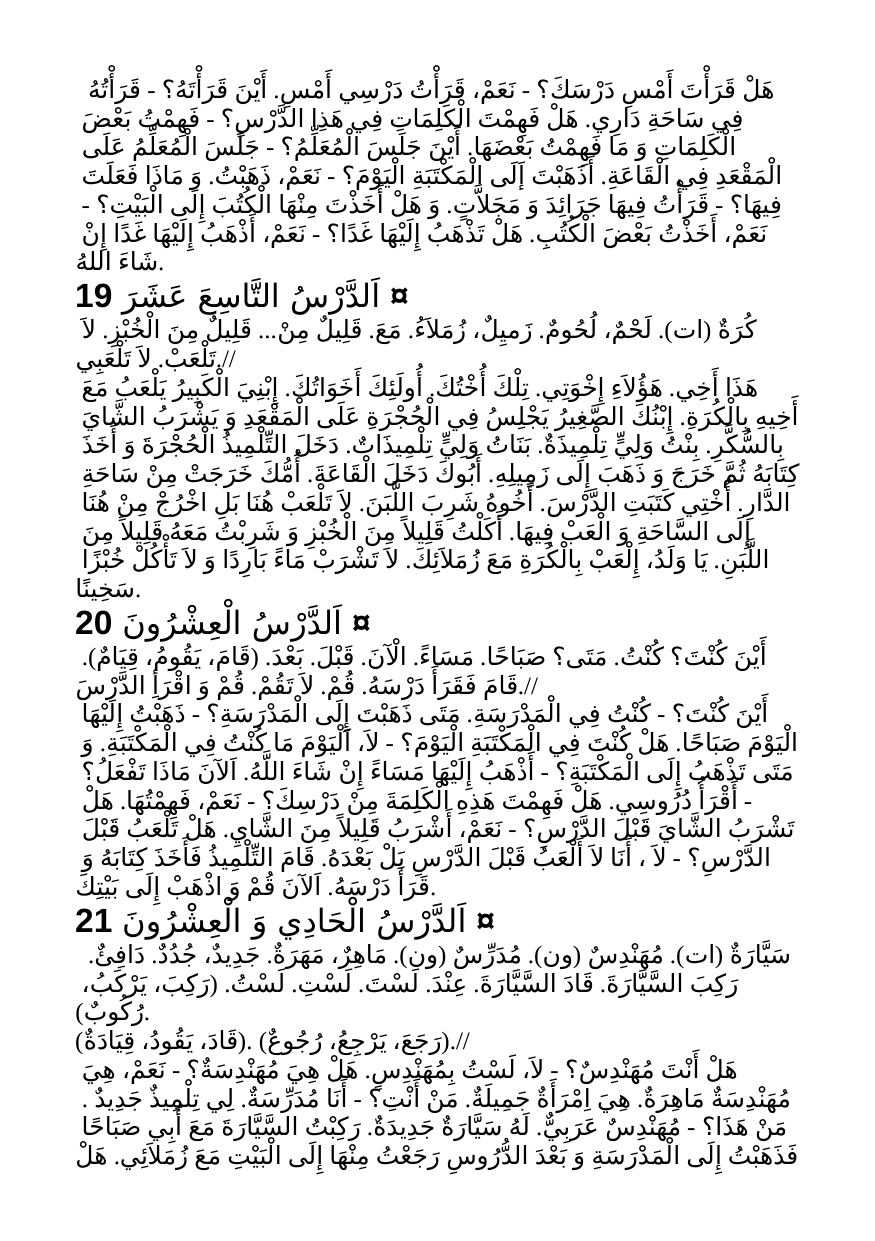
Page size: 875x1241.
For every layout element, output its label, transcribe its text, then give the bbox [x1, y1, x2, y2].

text (قَادَ، يَقُودُ، قِيَادَةٌ). (رَجَعَ، يَرْجِعُ، رُجُوعٌ).// [75, 880, 799, 909]
text بُسْتَانٌ، بَسَاتِينُ. قَرْيَةٌ، قُرًى. شَجَرٌ، أَشْجَارٌ. [75, 1139, 799, 1167]
subtitle 21 اَلدَّرْسُ الْحَادِي وَ الْعِشْرُونَ ¤ [75, 765, 799, 794]
text هَلْ أَنْتَ مُهَنْدِسٌ؟ - لاَ، لَسْتُ بِمُهَنْدِسٍ. هَلْ هِيَ مُهَنْدِسَةٌ؟ - نَعَمْ، هِيَ مُهَنْدِسَةٌ مَاهِرَةٌ. هِيَ اِمْرَأَةٌ جَمِيلَةٌ. مَنْ أَنْتِ؟ - أَنَا مُدَرِّسَةٌ. لِي تِلْمِيذٌ جَدِيدٌ . مَنْ هَذَا؟ - مُهَنْدِسٌ عَرَبِيٌّ. لَهُ سَيَّارَةٌ جَدِيدَةٌ. رَكِبْتُ السَّيَّارَةَ مَعَ أَبِي صَبَاحًا فَذَهَبْتُ إِلَى الْمَدْرَسَةِ وَ بَعْدَ الدُّرُوسِ رَجَعْتُ مِنْهَا إِلَى الْبَيْتِ مَعَ زُمَلاَئِي. هَلْ تَرْكَبُ السَّيَّارَةَ؟ - نَعَمْ، أَرْكَبُ. أَتَقُودُ السَّيَّارَةَ؟ - لاَ، أَنَا لاَ أَقُودُ السَّيَّارَةَ. وَ هَلْ يَقُودُهَا أَخُوكَ؟ - نَعَمْ، هُوَ يَقُودُهَا وَ أَنَا أَرْكَبُ مَعَهُ. هَلْ عِنْدَكَ مَاءٌ؟ - نَعَمْ، عِنْدِي مَاءٌ. هَلْ هُوَ بَارِدٌ؟ - لاَ، بَلْ دَافِئٌ. [75, 909, 799, 1110]
subtitle 20 اَلدَّرْسُ الْعِشْرُونَ ¤ [75, 477, 799, 506]
text أَيْنَ كُنْتَ؟ كُنْتُ. مَتَى؟ صَبَاحًا. مَسَاءً. الْآنَ. قَبْلَ. بَعْدَ. (قَامَ، يَقُومُ، قِيَامٌ). قَامَ فَقَرَأَ دَرْسَهُ. قُمْ. لاَ تَقُمْ. قُمْ وَ اقْرَأِ الدَّرْسَ.// [75, 506, 799, 564]
text كُرَةٌ (ات). لَحْمٌ، لُحُومٌ. زَميِلٌ، زُمَلاَءُ. مَعَ. قَلِيلٌ مِنْ... قَلِيلٌ مِنَ الْخُبْزِ. لاَ تَلْعَبْ. لاَ تَلْعَبِي.// [75, 190, 799, 247]
text سَيَّارَةٌ (ات). مُهَنْدِسٌ (ون). مُدَرِّسٌ (ون). مَاهِرٌ، مَهَرَةٌ. جَدِيدٌ، جُدُدٌ. دَافِئٌ. رَكِبَ السَّيَّارَةَ. قَادَ السَّيَّارَةَ. عِنْدَ. لَسْتَ. لَسْتِ. لَسْتُ. (رَكِبَ، يَرْكَبُ، رُكُوبٌ). [75, 794, 799, 880]
subtitle 22 اَلدَّرْسُ الثَّانِي وَ الْعِشْرُونَ ¤ [75, 1110, 799, 1139]
text هَلْ قَرَأْتَ أَمْسِ دَرْسَكَ؟ - نَعَمْ، قَرَأْتُ دَرْسِي أَمْسِ. أَيْنَ قَرَأْتَهُ؟ - قَرَأْتُهُ فِي سَاحَةِ دَارِي. هَلْ فَهِمْتَ الْكَلِمَاتِ فِي هَذِا الدَّرْسِ؟ - فَهِمْتُ بَعْضَ الْكَلِمَاتِ وَ مَا فَهِمْتُ بَعْضَهَا. أَيْنَ جَلَسَ الْمُعَلِّمُ؟ - جَلَسَ الْمُعَلِّمُ عَلَى الْمَقْعَدِ فِي الْقَاعَةِ. أَذَهَبْتَ إَلَى الْمَكْتَبَةِ الْيَوْمَ؟ - نَعَمْ، ذَهَبْتُ. وَ مَاذَا فَعَلَتَ فِيهَا؟ - قَرَأْتُ فِيهَا جَرَائِدَ وَ مَجَلاَّتٍ. وَ هَلْ أَخَذْتَ مِنْهَا الْكُتُبَ إِلَى الْبَيْتِ؟ - نَعَمْ، أَخَذْتُ بَعْضَ الْكُتُبِ. هَلْ تَذْهَبُ إِلَيْهَا غَدًا؟ - نَعَمْ، أَذْهَبُ إِلَيْهَا غَدًا إِنْ شَاءَ اللهُ. [75, 75, 799, 161]
subtitle 19 اَلدَّرْسُ التَّاسِعَ عَشَرَ ¤ [75, 161, 799, 190]
text أَيْنَ كُنْتَ؟ - كُنْتُ فِي الْمَدْرَسَةِ. مَتَى ذَهَبْتَ إِلَى الْمَدْرَسَةِ؟ - ذَهَبْتُ إِلَيْهَا الْيَوْمَ صَبَاحًا. هَلْ كُنْتَ فِي الْمَكْتَبَةِ الْيَوْمَ؟ - لاَ، اَلْيَوْمَ مَا كُنْتُ فِي الْمَكْتَبَةِ. وَ مَتَى تَذْهَبُ إِلَى الْمَكْتَبَةِ؟ - أَذْهَبُ إِلَيْهَا مَسَاءً إِنْ شَاءَ اللَّهُ. اَلآنَ مَاذَا تَفْعَلُ؟ - أَقْرَأُ دُرُوسِي. هَلْ فَهِمْتَ هَذِهِ الْكَلِمَةَ مِنْ دَرْسِكَ؟ - نَعَمْ، فَهِمْتُهَا. هَلْ تَشْرَبُ الشَّايَ قَبْلَ الدَّرْسِ؟ - نَعَمْ، أَشْرَبُ قَلِيلاً مِنَ الشَّايِ. هَلْ تَلْعَبُ قَبْلَ الدَّرْسِ؟ - لاَ ، أَنَا لاَ أَلْعَبُ قَبْلَ الدَّرْسِ بَلْ بَعْدَهُ. قَامَ التِّلْمِيذُ فَأَخَذَ كِتَابَهُ وَ قَرَأَ دَرْسَهُ. اَلآنَ قُمْ وَ اذْهَبْ إِلَى بَيْتِكَ. [75, 564, 799, 765]
text هَذَا أَخِي. هَؤُلاَءِ إِخْوَتِي. تِلْكَ أُخْتُكَ. أُولَئِكَ أَخَوَاتُكَ. إِبْنِيَ الْكَبِيرُ يَلْعَبُ مَعَ أَخِيهِ بِالْكُرَةِ. إِبْنُكَ الصَّغِيرُ يَجْلِسُ فِي الْحُجْرَةِ عَلَى الْمَقْعَدِ وَ يَشْرَبُ الشَّايَ بِالسُّكَّرِ. بِنْتُ وَلِيٍّ تِلْمِيذَةٌ. بَنَاتُ وَلِيٍّ تِلْمِيذَاتٌ. دَخَلَ التِّلْمِيذُ الْحُجْرَةَ وَ أَخَذَ كِتَابَهُ ثُمَّ خَرَجَ وَ ذَهَبَ إِلَى زَمِيلِهِ. أَبُوكَ دَخَلَ الْقَاعَةَ. أُمُّكَ خَرَجَتْ مِنْ سَاحَةِ الدَّارِ. أُخْتِي كَتَبَتِ الدَّرْسَ. أَخُوهُ شَرِبَ اللَّبَنَ. لاَ تَلْعَبْ هُنَا بَلِ اخْرُجْ مِنْ هُنَا إِلَى السَّاحَةِ وَ الْعَبْ فِيهَا. أَكَلْتُ قَلِيلاً مِنَ الْخُبْزِ وَ شَرِبْتُ مَعَهُ قَلِيلاً مِنَ اللَّبَنِ. يَا وَلَدُ، إِلْعَبْ بِالْكُرَةِ مَعَ زُمَلاَئِكَ. لاَ تَشْرَبْ مَاءً بَارِدًا وَ لاَ تَأْكُلْ خُبْزًا سَخِينًا. [75, 247, 799, 477]
